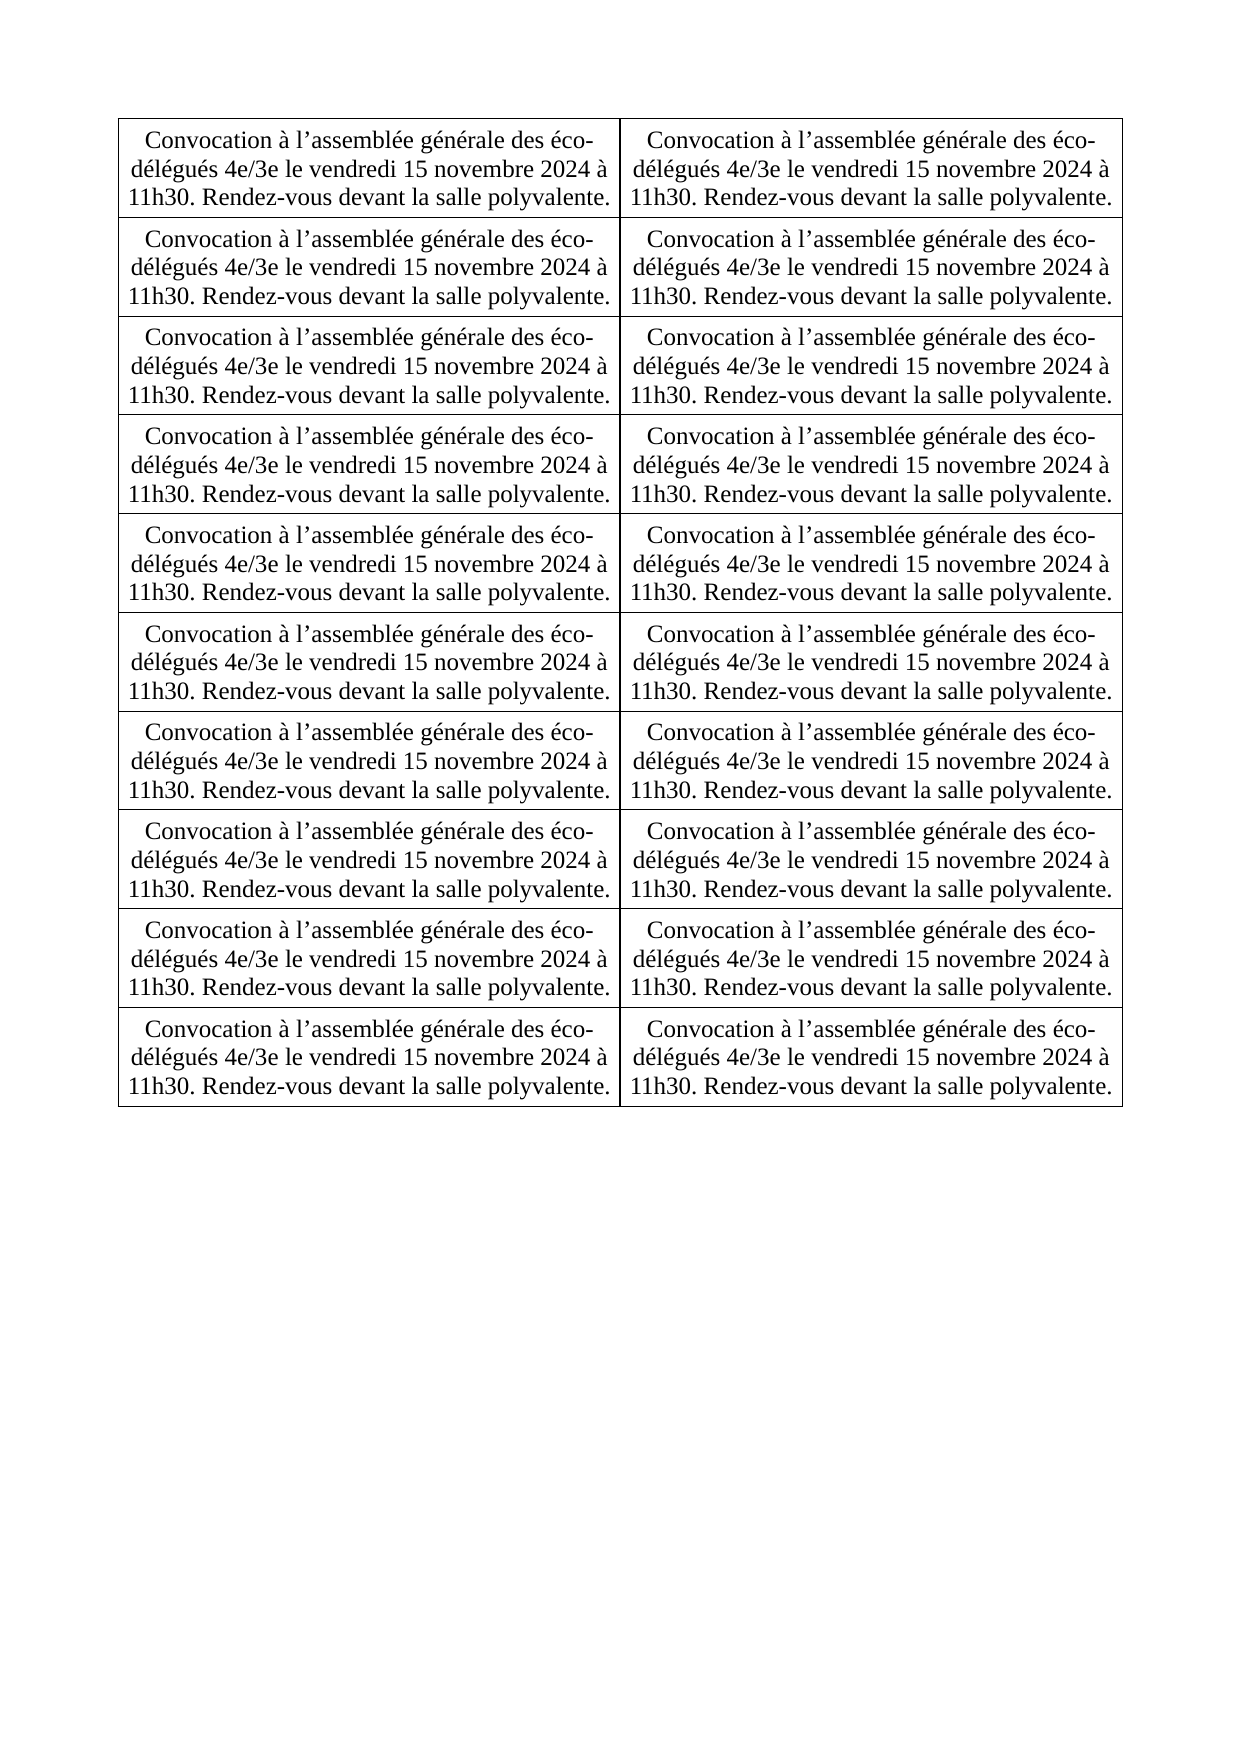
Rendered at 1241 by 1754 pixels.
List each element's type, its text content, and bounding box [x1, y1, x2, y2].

table_cell Convocation à l’assemblée générale des éco-délégués 4e/3e le vendredi 15 novembre 2024 à 11h30. Rendez-vous devant la salle polyvalente. [119, 218, 619, 316]
table_cell Convocation à l’assemblée générale des éco-délégués 4e/3e le vendredi 15 novembre 2024 à 11h30. Rendez-vous devant la salle polyvalente. [119, 613, 619, 711]
table_cell Convocation à l’assemblée générale des éco-délégués 4e/3e le vendredi 15 novembre 2024 à 11h30. Rendez-vous devant la salle polyvalente. [621, 909, 1122, 1007]
table_cell Convocation à l’assemblée générale des éco-délégués 4e/3e le vendredi 15 novembre 2024 à 11h30. Rendez-vous devant la salle polyvalente. [119, 317, 619, 414]
table_cell Convocation à l’assemblée générale des éco-délégués 4e/3e le vendredi 15 novembre 2024 à 11h30. Rendez-vous devant la salle polyvalente. [119, 712, 619, 809]
table_cell Convocation à l’assemblée générale des éco-délégués 4e/3e le vendredi 15 novembre 2024 à 11h30. Rendez-vous devant la salle polyvalente. [119, 909, 619, 1007]
table_cell Convocation à l’assemblée générale des éco-délégués 4e/3e le vendredi 15 novembre 2024 à 11h30. Rendez-vous devant la salle polyvalente. [621, 514, 1122, 612]
table_cell Convocation à l’assemblée générale des éco-délégués 4e/3e le vendredi 15 novembre 2024 à 11h30. Rendez-vous devant la salle polyvalente. [119, 514, 619, 612]
table_cell Convocation à l’assemblée générale des éco-délégués 4e/3e le vendredi 15 novembre 2024 à 11h30. Rendez-vous devant la salle polyvalente. [621, 712, 1122, 809]
table_cell Convocation à l’assemblée générale des éco-délégués 4e/3e le vendredi 15 novembre 2024 à 11h30. Rendez-vous devant la salle polyvalente. [119, 810, 619, 908]
table_header Convocation à l’assemblée générale des éco-délégués 4e/3e le vendredi 15 novembre 2024 à 11h30. Rendez-vous devant la salle polyvalente. [621, 119, 1122, 217]
table_cell Convocation à l’assemblée générale des éco-délégués 4e/3e le vendredi 15 novembre 2024 à 11h30. Rendez-vous devant la salle polyvalente. [119, 1008, 619, 1106]
table_cell Convocation à l’assemblée générale des éco-délégués 4e/3e le vendredi 15 novembre 2024 à 11h30. Rendez-vous devant la salle polyvalente. [621, 613, 1122, 711]
table_cell Convocation à l’assemblée générale des éco-délégués 4e/3e le vendredi 15 novembre 2024 à 11h30. Rendez-vous devant la salle polyvalente. [621, 1008, 1122, 1106]
table_cell Convocation à l’assemblée générale des éco-délégués 4e/3e le vendredi 15 novembre 2024 à 11h30. Rendez-vous devant la salle polyvalente. [621, 218, 1122, 316]
table_cell Convocation à l’assemblée générale des éco-délégués 4e/3e le vendredi 15 novembre 2024 à 11h30. Rendez-vous devant la salle polyvalente. [119, 415, 619, 513]
table_header Convocation à l’assemblée générale des éco-délégués 4e/3e le vendredi 15 novembre 2024 à 11h30. Rendez-vous devant la salle polyvalente. [119, 119, 619, 217]
table_cell Convocation à l’assemblée générale des éco-délégués 4e/3e le vendredi 15 novembre 2024 à 11h30. Rendez-vous devant la salle polyvalente. [621, 415, 1122, 513]
table_cell Convocation à l’assemblée générale des éco-délégués 4e/3e le vendredi 15 novembre 2024 à 11h30. Rendez-vous devant la salle polyvalente. [621, 317, 1122, 414]
table_cell Convocation à l’assemblée générale des éco-délégués 4e/3e le vendredi 15 novembre 2024 à 11h30. Rendez-vous devant la salle polyvalente. [621, 810, 1122, 908]
